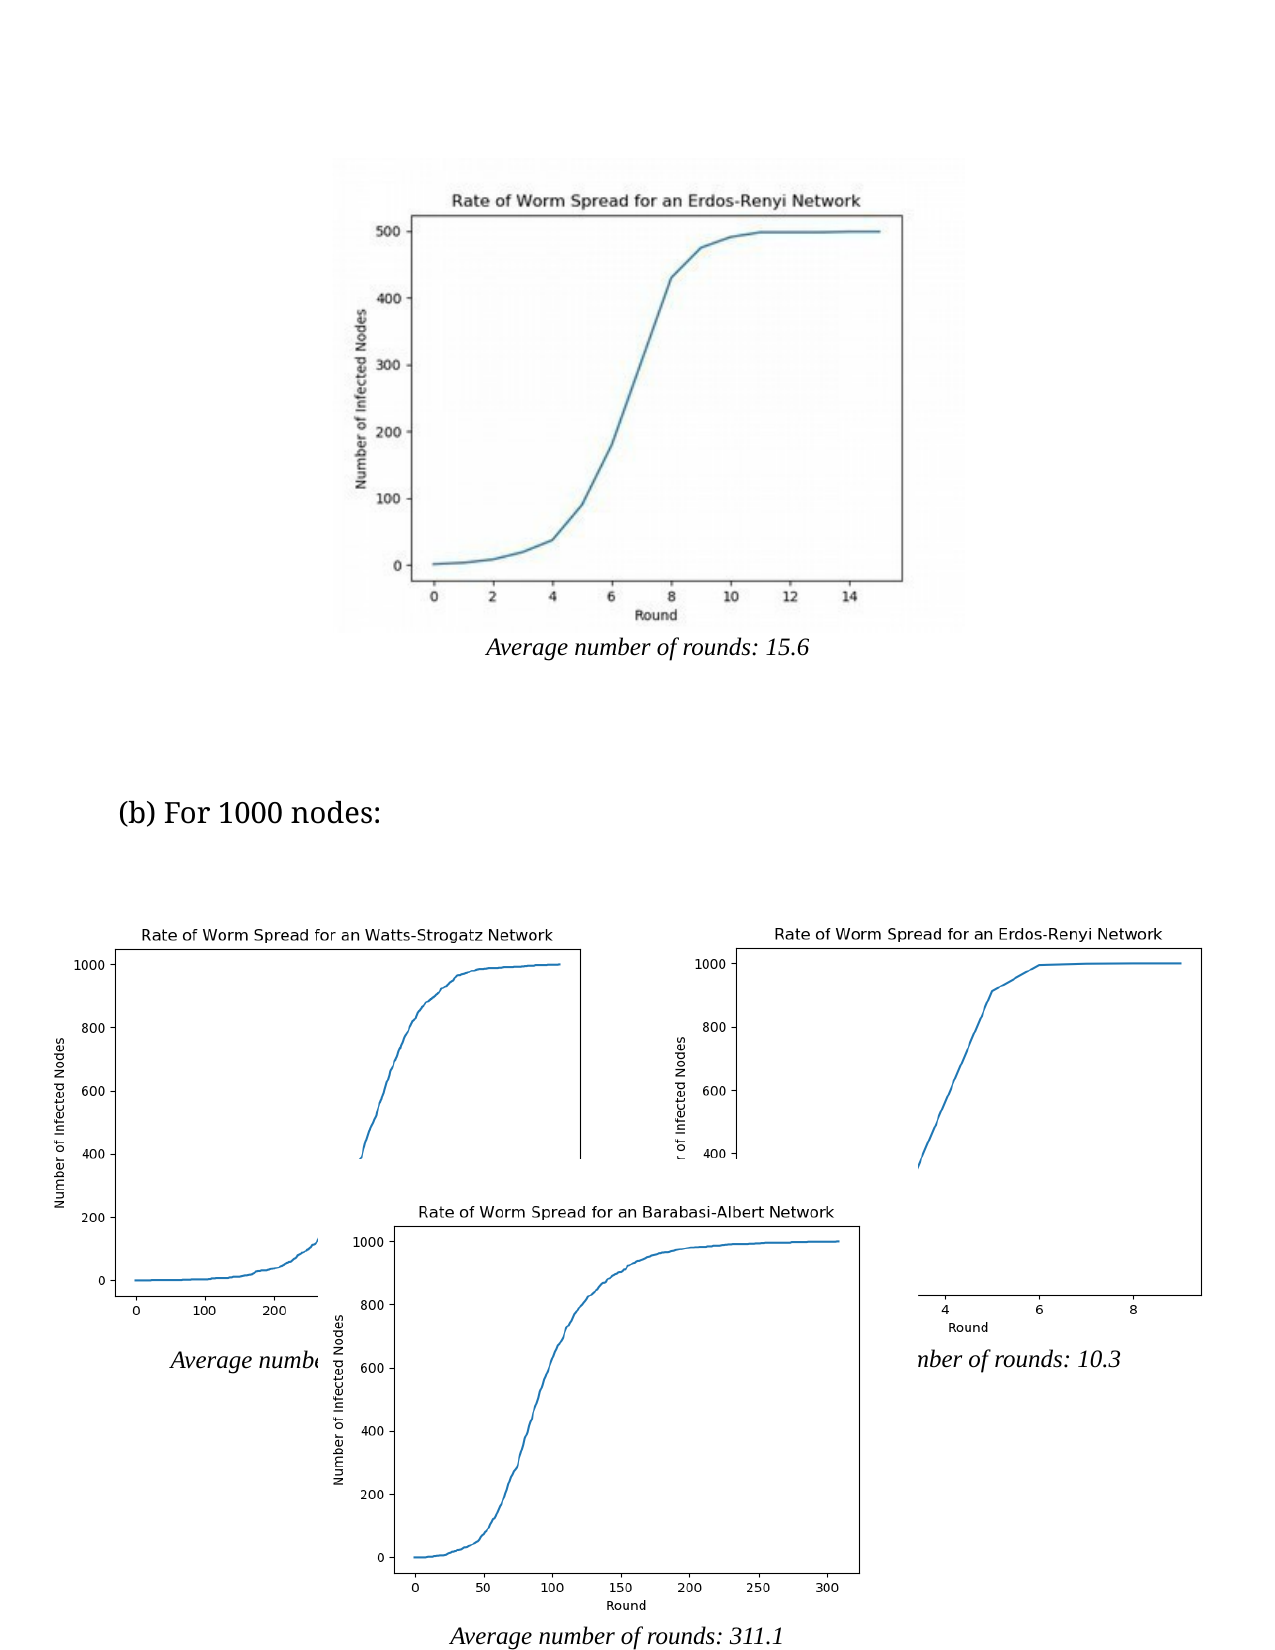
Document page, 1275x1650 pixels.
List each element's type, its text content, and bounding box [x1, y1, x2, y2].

text Average number of rounds: 592.4 [39, 1345, 318, 1374]
picture [332, 158, 965, 633]
text Average number of rounds: 10.3 [919, 1344, 1261, 1372]
text (b) For 1000 nodes: [118, 793, 1157, 832]
picture [39, 893, 1261, 1622]
text Average number of rounds: 311.1 [318, 1622, 918, 1650]
text Average number of rounds: 15.6 [333, 633, 965, 661]
